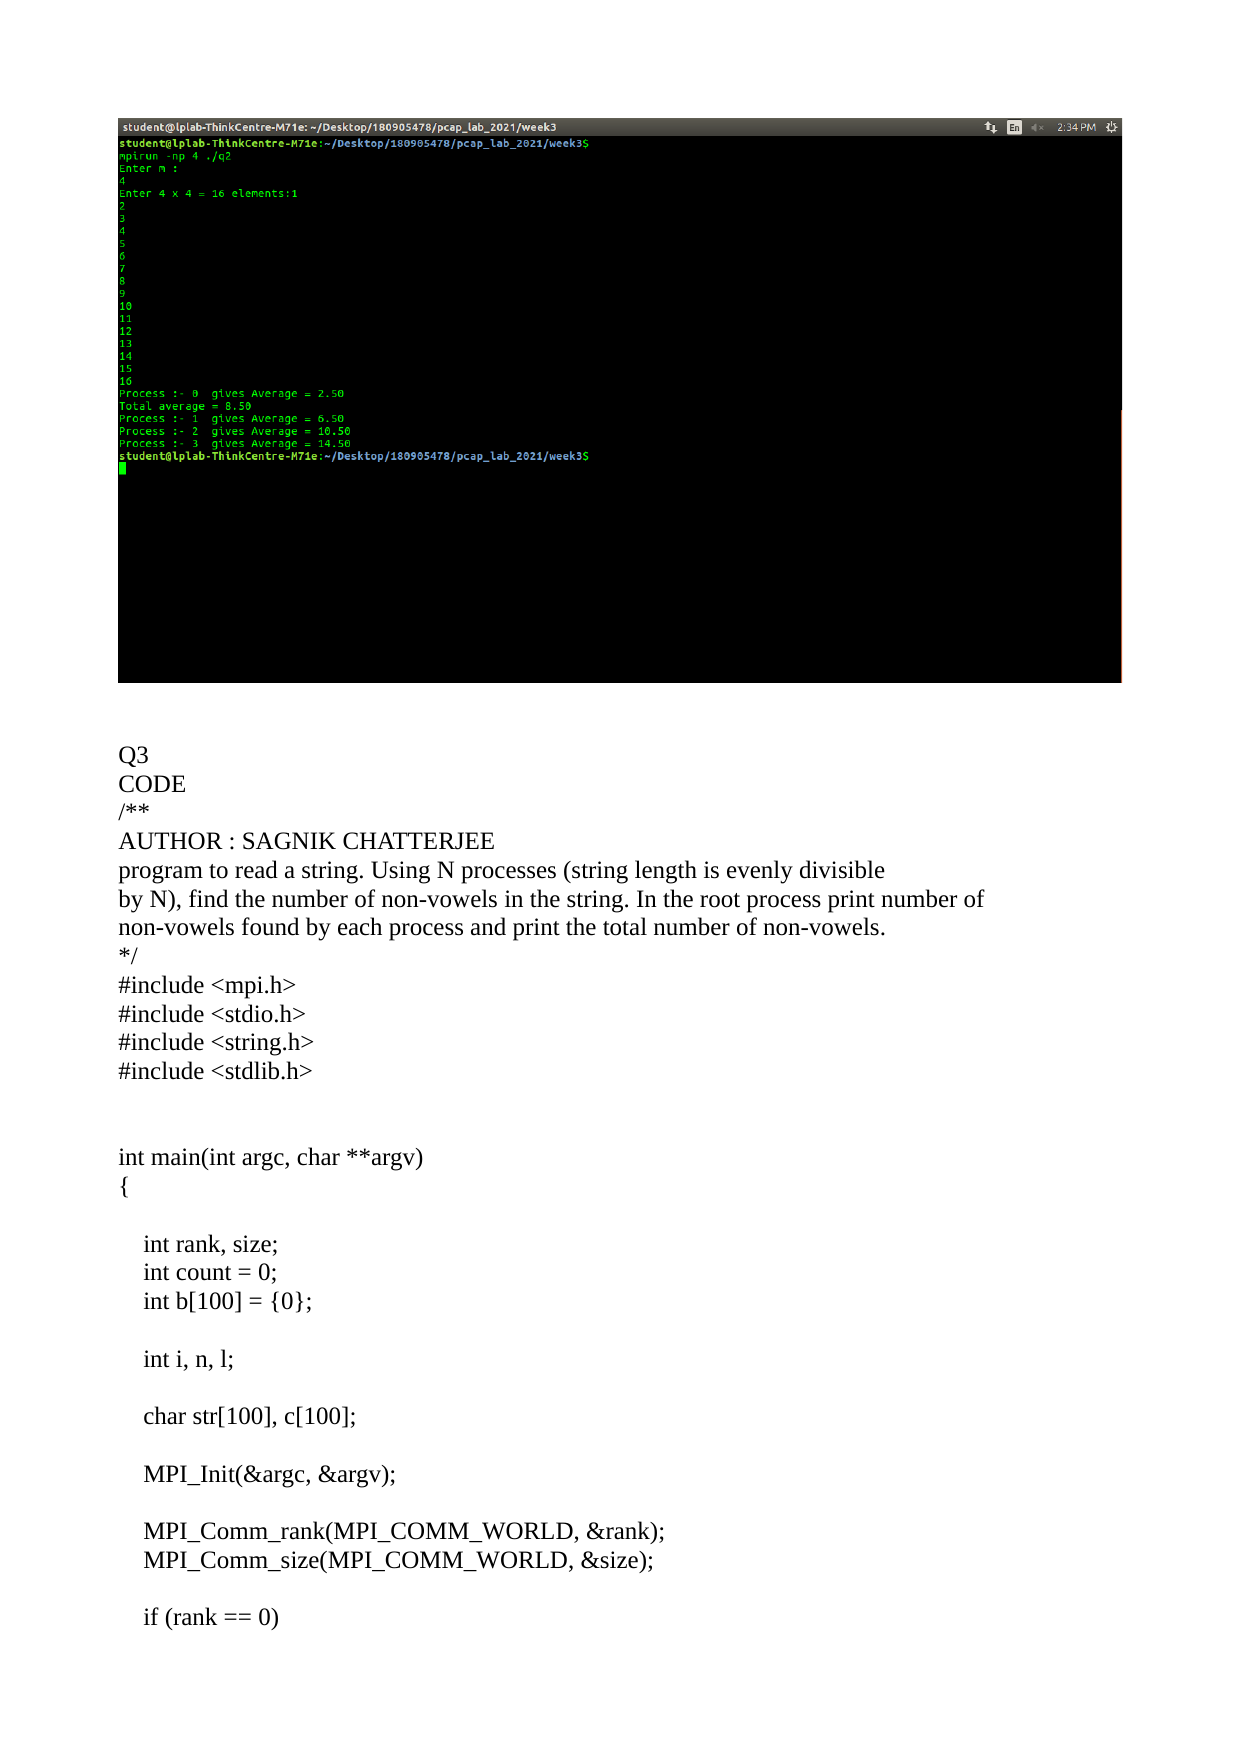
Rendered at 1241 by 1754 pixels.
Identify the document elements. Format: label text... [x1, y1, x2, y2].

text #include <mpi.h> [118, 970, 1122, 999]
text int b[100] = {0}; [118, 1286, 1122, 1315]
text int rank, size; [118, 1229, 1122, 1257]
text int i, n, l; [118, 1344, 1122, 1372]
text int main(int argc, char **argv) [118, 1142, 1122, 1171]
text AUTHOR : SAGNIK CHATTERJEE [118, 826, 1122, 855]
text char str[100], c[100]; [118, 1401, 1122, 1430]
text int count = 0; [118, 1257, 1122, 1286]
text MPI_Init(&argc, &argv); [118, 1459, 1122, 1487]
text #include <stdio.h> [118, 999, 1122, 1027]
text #include <string.h> [118, 1027, 1122, 1056]
text if (rank == 0) [118, 1602, 1122, 1631]
text MPI_Comm_rank(MPI_COMM_WORLD, &rank); [118, 1516, 1122, 1545]
text MPI_Comm_size(MPI_COMM_WORLD, &size); [118, 1545, 1122, 1574]
text program to read a string. Using N processes (string length is evenly divisible [118, 855, 1122, 884]
text non-vowels found by each process and print the total number of non-vowels. [118, 912, 1122, 941]
text { [118, 1171, 1122, 1200]
text by N), find the number of non-vowels in the string. In the root process print number of [118, 884, 1122, 912]
text */ [118, 941, 1122, 970]
text Q3 [118, 740, 1122, 769]
text #include <stdlib.h> [118, 1056, 1122, 1085]
text /** [118, 797, 1122, 826]
text CODE [118, 769, 1122, 797]
picture [118, 118, 1123, 683]
